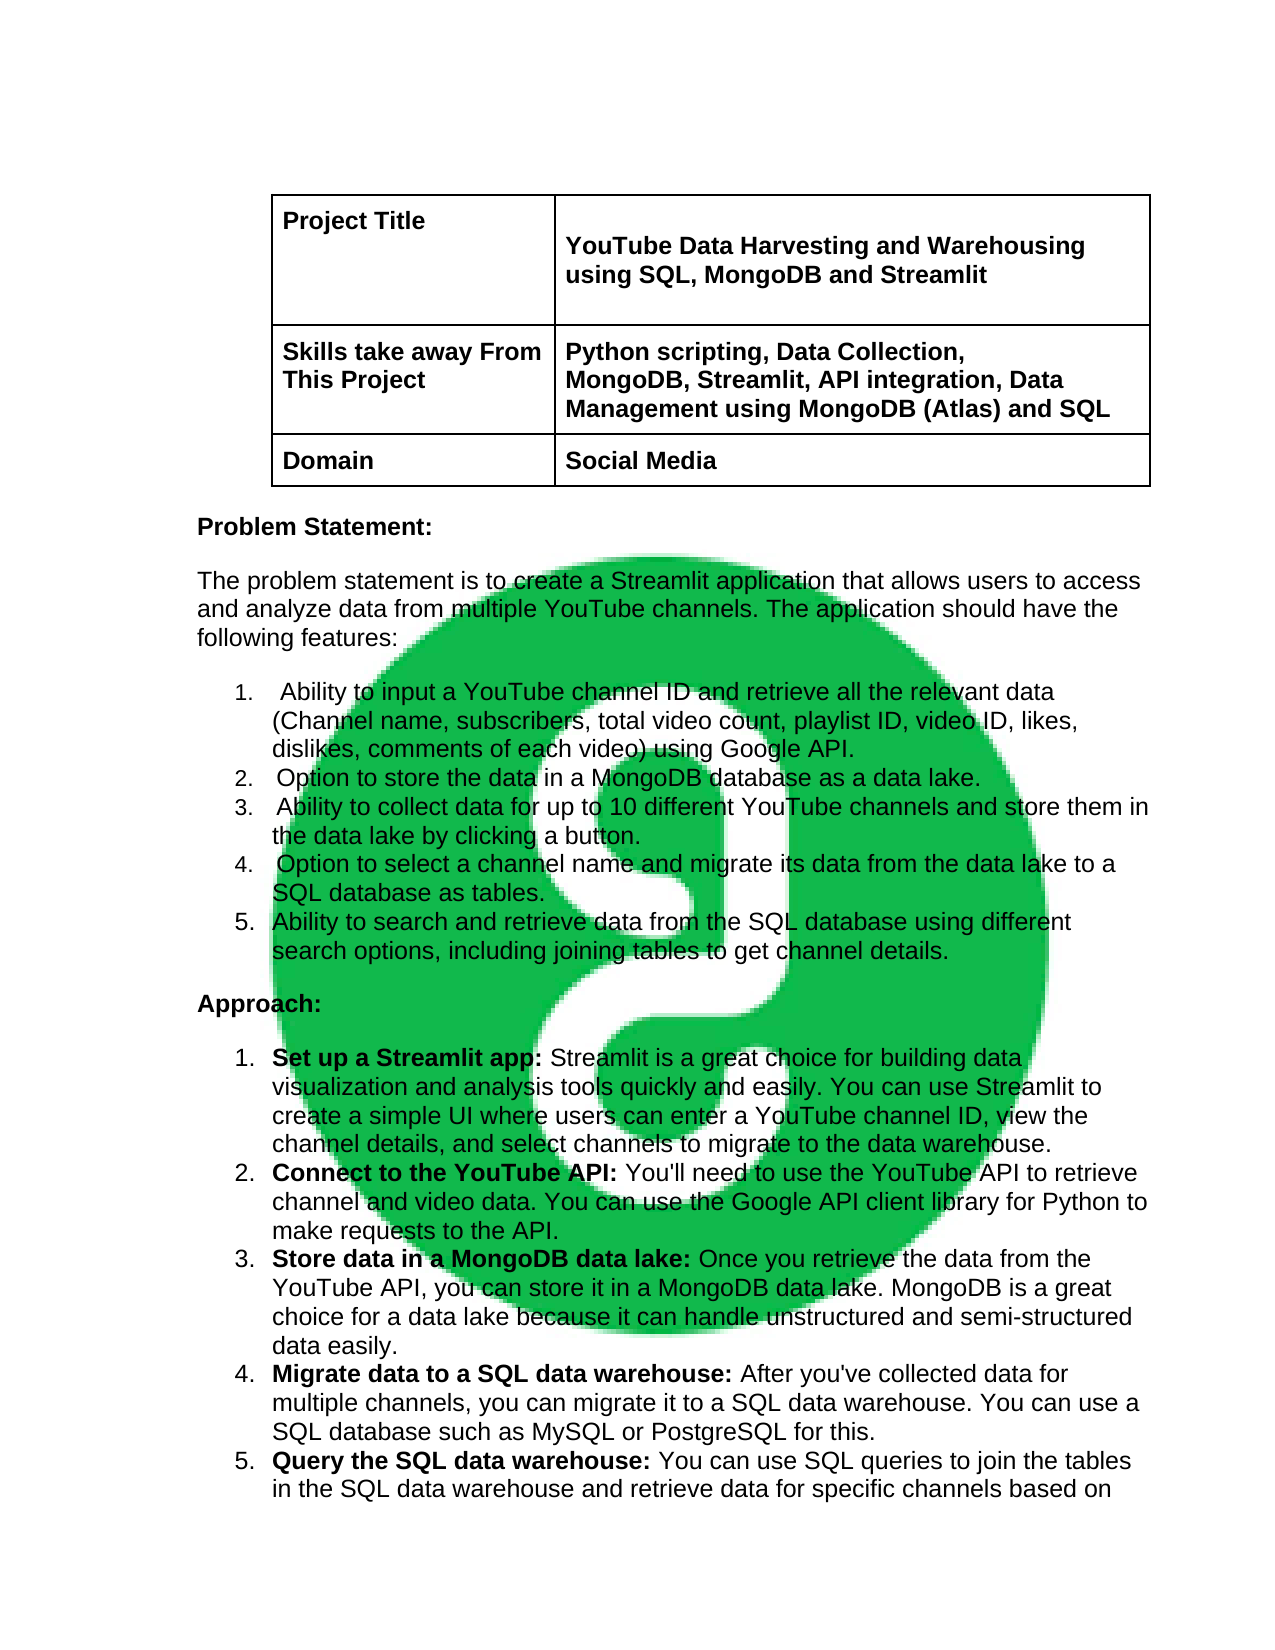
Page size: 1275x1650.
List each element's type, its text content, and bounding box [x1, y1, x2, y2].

table_cell Social Media [556, 435, 1149, 485]
table_header Project Title [273, 196, 554, 324]
list Option to store the data in a MongoDB database as a data lake. [234, 763, 1153, 792]
text Problem Statement: [197, 512, 1153, 541]
list Query the SQL data warehouse: You can use SQL queries to join the tables in the SQL data warehouse and retrieve data for specific channels based on [234, 1446, 1153, 1503]
table_header YouTube Data Harvesting and Warehousing using SQL, MongoDB and Streamlit [556, 196, 1149, 324]
table_cell Skills take away From This Project [273, 326, 554, 433]
list Ability to input a YouTube channel ID and retrieve all the relevant data (Channel name, subscribers, total video count, playlist ID, video ID, likes, dislikes, comments of each video) using Google API. [234, 677, 1153, 763]
list Connect to the YouTube API: You'll need to use the YouTube API to retrieve channel and video data. You can use the Google API client library for Python to make requests to the API. [234, 1158, 1153, 1244]
text Approach: [197, 989, 1153, 1018]
picture [165, 458, 1141, 1434]
list Option to select a channel name and migrate its data from the data lake to a SQL database as tables. [234, 849, 1153, 907]
list Migrate data to a SQL data warehouse: After you've collected data for multiple channels, you can migrate it to a SQL data warehouse. You can use a SQL database such as MySQL or PostgreSQL for this. [234, 1359, 1153, 1446]
text The problem statement is to create a Streamlit application that allows users to access and analyze data from multiple YouTube channels. The application should have the following features: [197, 566, 1153, 652]
list Set up a Streamlit app: Streamlit is a great choice for building data visualization and analysis tools quickly and easily. You can use Streamlit to create a simple UI where users can enter a YouTube channel ID, view the channel details, and select channels to migrate to the data warehouse. [234, 1043, 1153, 1158]
list Ability to collect data for up to 10 different YouTube channels and store them in the data lake by clicking a button. [234, 792, 1153, 849]
table_cell Python scripting, Data Collection, MongoDB, Streamlit, API integration, Data Management using MongoDB (Atlas) and SQL [556, 326, 1149, 433]
table_cell Domain [273, 435, 554, 485]
list Ability to search and retrieve data from the SQL database using different search options, including joining tables to get channel details. [234, 907, 1153, 964]
list Store data in a MongoDB data lake: Once you retrieve the data from the YouTube API, you can store it in a MongoDB data lake. MongoDB is a great choice for a data lake because it can handle unstructured and semi-structured data easily. [234, 1244, 1153, 1359]
